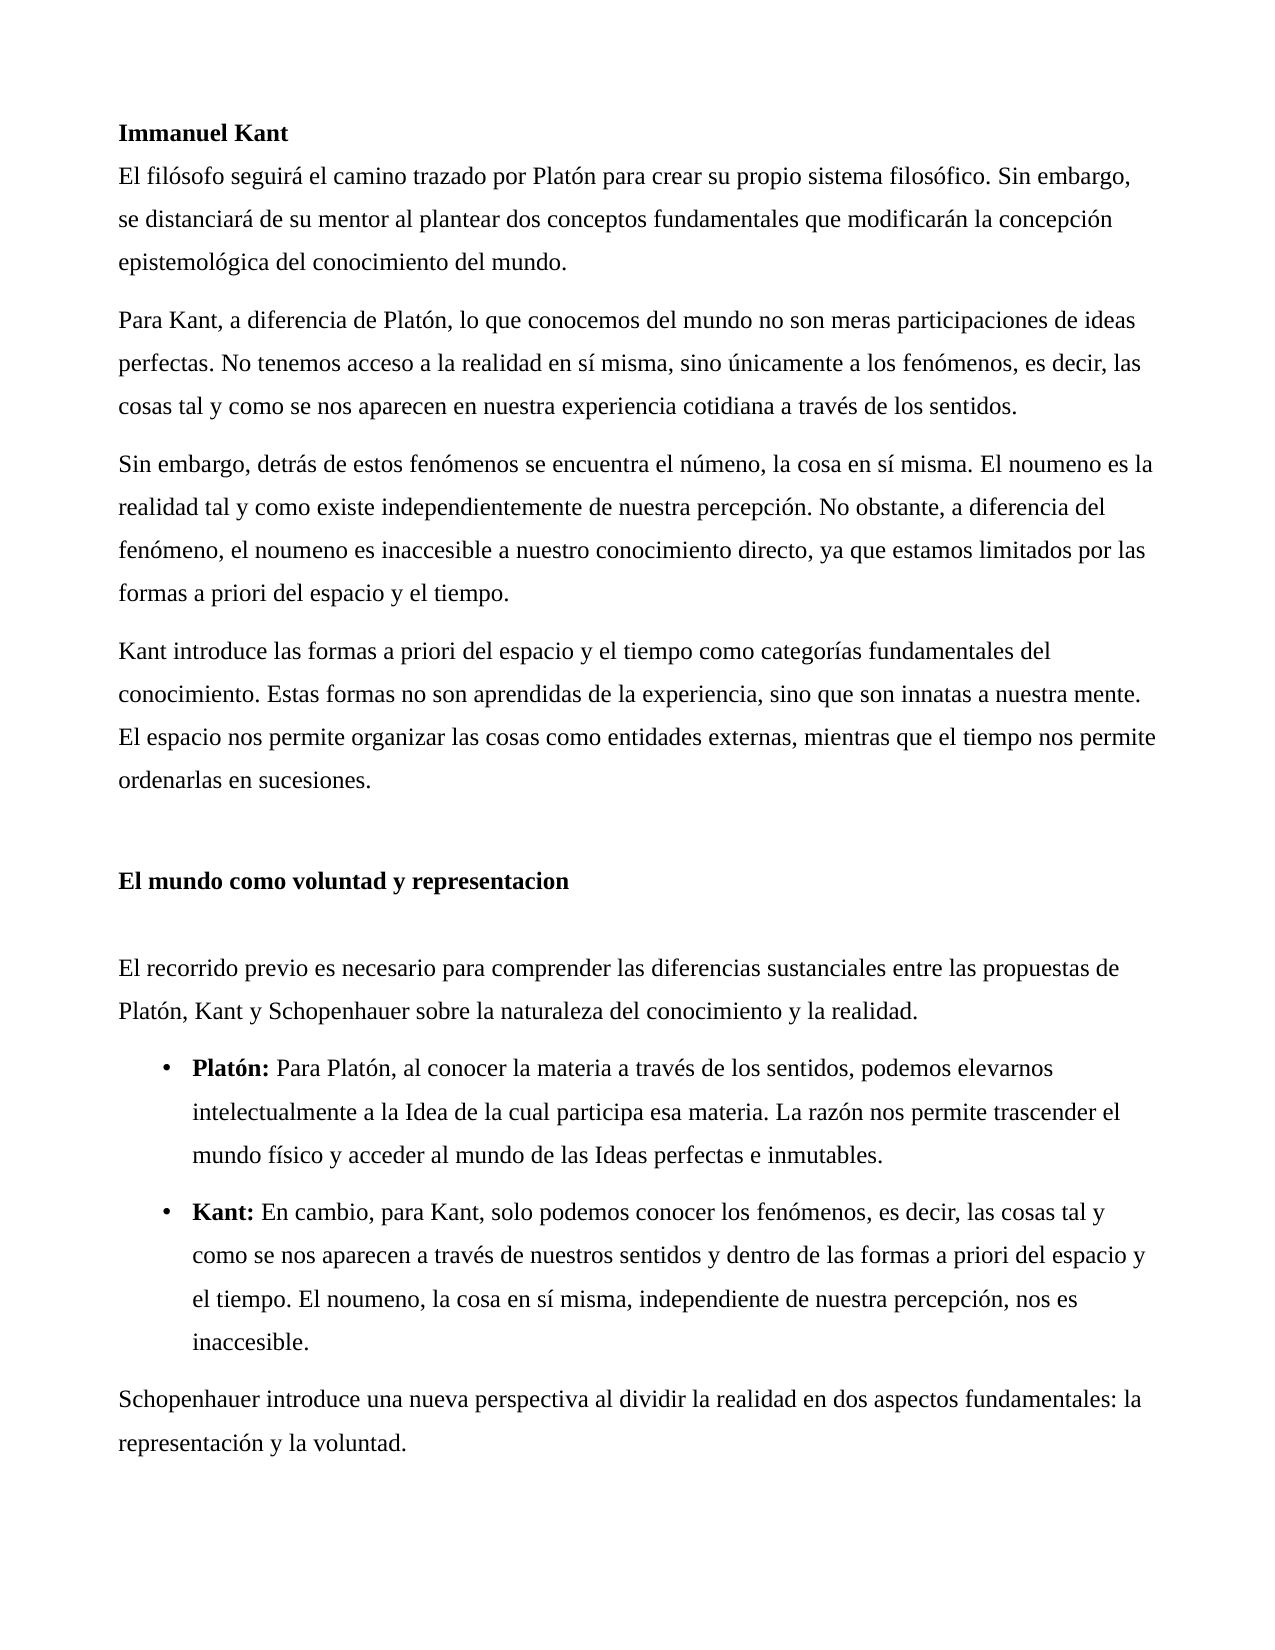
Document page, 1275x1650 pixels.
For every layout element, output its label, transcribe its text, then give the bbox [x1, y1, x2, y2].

text Sin embargo, detrás de estos fenómenos se encuentra el númeno, la cosa en sí misma. El noumeno es la realidad tal y como existe independientemente de nuestra percepción. No obstante, a diferencia del fenómeno, el noumeno es inaccesible a nuestro conocimiento directo, ya que estamos limitados por las formas a priori del espacio y el tiempo. [118, 449, 1157, 607]
text Para Kant, a diferencia de Platón, lo que conocemos del mundo no son meras participaciones de ideas perfectas. No tenemos acceso a la realidad en sí misma, sino únicamente a los fenómenos, es decir, las cosas tal y como se nos aparecen en nuestra experiencia cotidiana a través de los sentidos. [118, 305, 1157, 420]
text Immanuel Kant [118, 118, 1157, 147]
text Kant introduce las formas a priori del espacio y el tiempo como categorías fundamentales del conocimiento. Estas formas no son aprendidas de la experiencia, sino que son innatas a nuestra mente. El espacio nos permite organizar las cosas como entidades externas, mientras que el tiempo nos permite ordenarlas en sucesiones. [118, 636, 1157, 794]
list Platón: Para Platón, al conocer la materia a través de los sentidos, podemos elevarnos intelectualmente a la Idea de la cual participa esa materia. La razón nos permite trascender el mundo físico y acceder al mundo de las Ideas perfectas e inmutables. [162, 1053, 1157, 1168]
text El recorrido previo es necesario para comprender las diferencias sustanciales entre las propuestas de Platón, Kant y Schopenhauer sobre la naturaleza del conocimiento y la realidad. [118, 953, 1157, 1024]
text El filósofo seguirá el camino trazado por Platón para crear su propio sistema filosófico. Sin embargo, se distanciará de su mentor al plantear dos conceptos fundamentales que modificarán la concepción epistemológica del conocimiento del mundo. [118, 161, 1157, 276]
text El mundo como voluntad y representacion [118, 866, 1157, 895]
list Kant: En cambio, para Kant, solo podemos conocer los fenómenos, es decir, las cosas tal y como se nos aparecen a través de nuestros sentidos y dentro de las formas a priori del espacio y el tiempo. El noumeno, la cosa en sí misma, independiente de nuestra percepción, nos es inaccesible. [162, 1197, 1157, 1356]
text Schopenhauer introduce una nueva perspectiva al dividir la realidad en dos aspectos fundamentales: la representación y la voluntad. [118, 1384, 1157, 1456]
